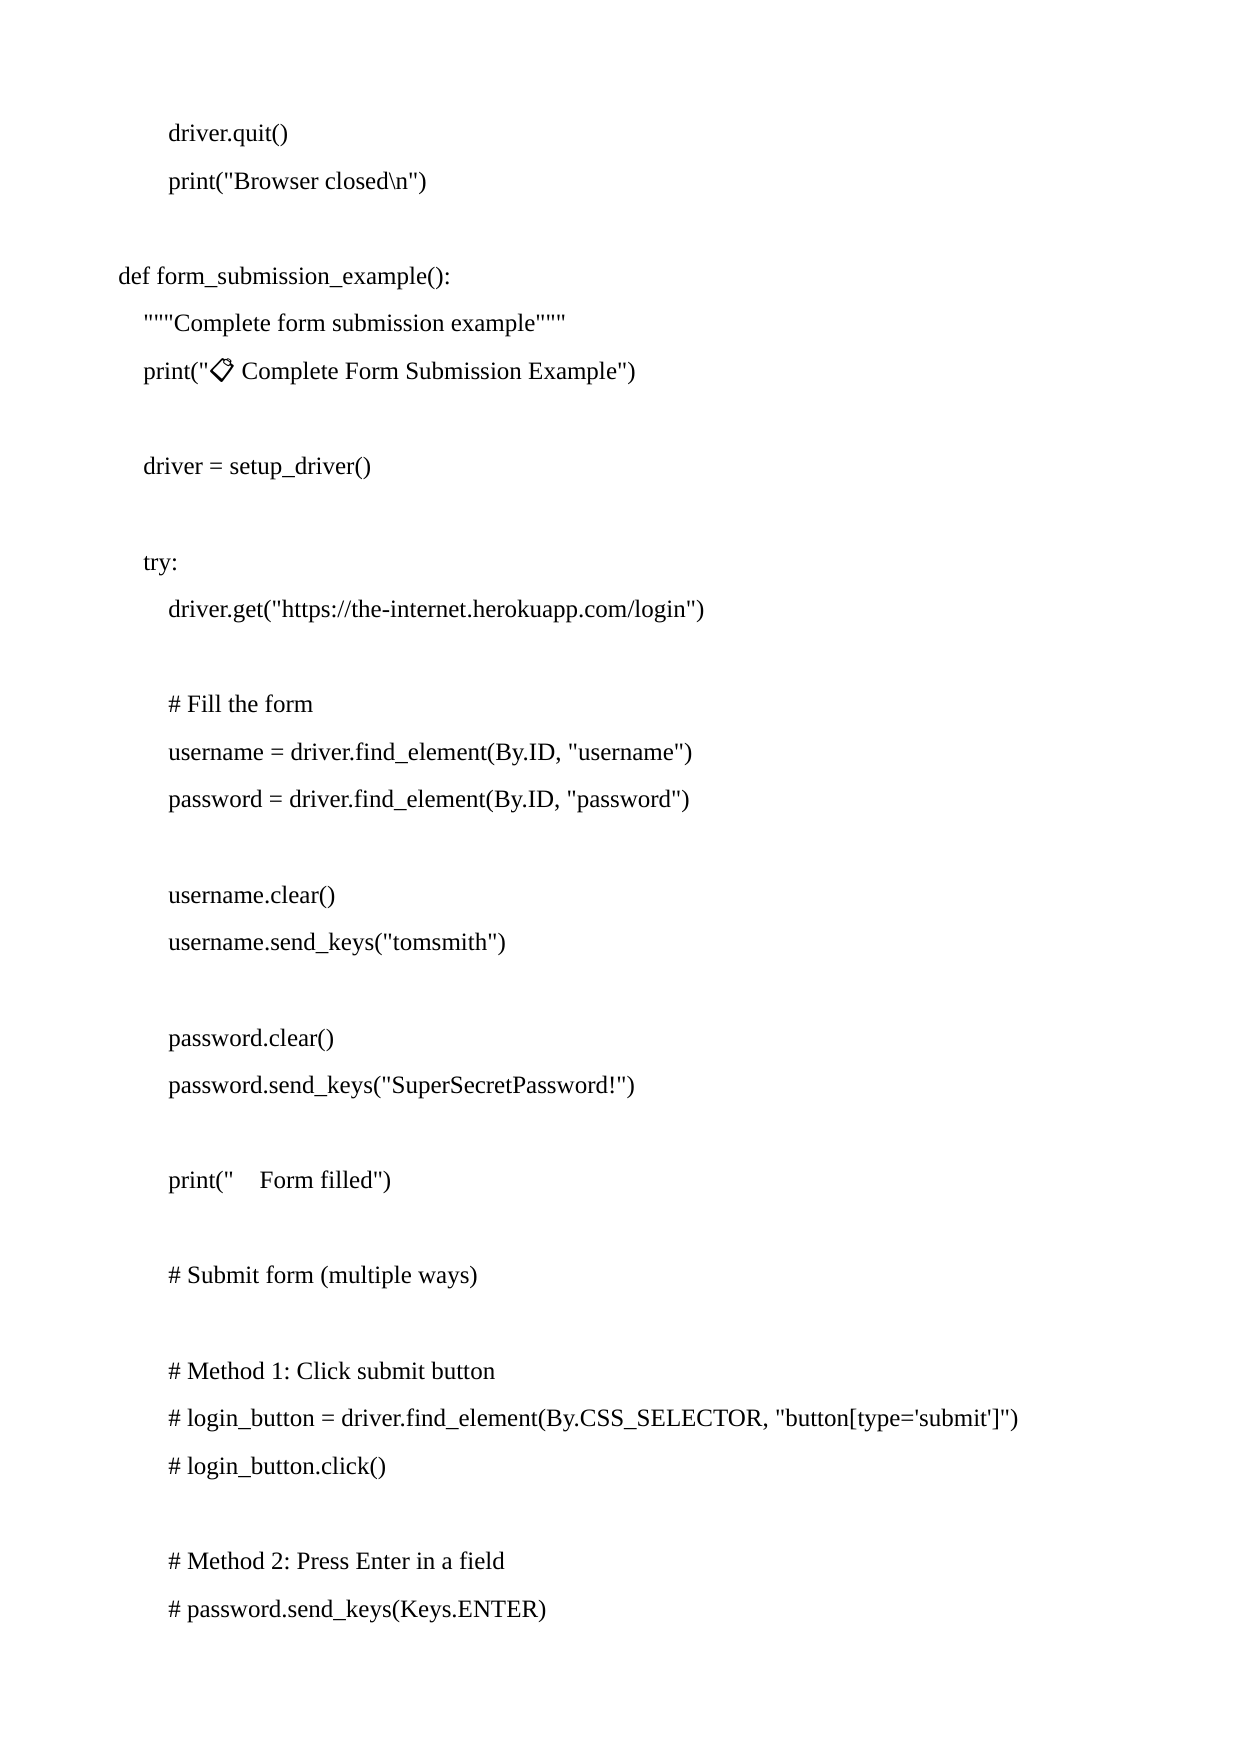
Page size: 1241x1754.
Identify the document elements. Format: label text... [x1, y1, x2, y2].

text username.clear() [118, 880, 1122, 908]
text """Complete form submission example""" [118, 308, 1122, 337]
text username.send_keys("tomsmith") [118, 927, 1122, 956]
text driver.quit() [118, 118, 1122, 147]
text print("Browser closed\n") [118, 166, 1122, 194]
text # Method 2: Press Enter in a field [118, 1546, 1122, 1575]
text # Submit form (multiple ways) [118, 1261, 1122, 1289]
text print("✅ Form filled") [118, 1165, 1122, 1194]
text # Method 1: Click submit button [118, 1356, 1122, 1384]
text print("📋 Complete Form Submission Example") [118, 356, 1122, 385]
text try: [118, 547, 1122, 575]
text # login_button.click() [118, 1451, 1122, 1480]
text password.send_keys("SuperSecretPassword!") [118, 1070, 1122, 1099]
text password.clear() [118, 1023, 1122, 1051]
text driver = setup_driver() [118, 451, 1122, 480]
text # login_button = driver.find_element(By.CSS_SELECTOR, "button[type='submit']") [118, 1403, 1122, 1432]
text # password.send_keys(Keys.ENTER) [118, 1594, 1122, 1623]
text def form_submission_example(): [118, 261, 1122, 290]
text password = driver.find_element(By.ID, "password") [118, 784, 1122, 813]
text # Fill the form [118, 689, 1122, 718]
text driver.get("https://the-internet.herokuapp.com/login") [118, 594, 1122, 623]
text username = driver.find_element(By.ID, "username") [118, 737, 1122, 766]
